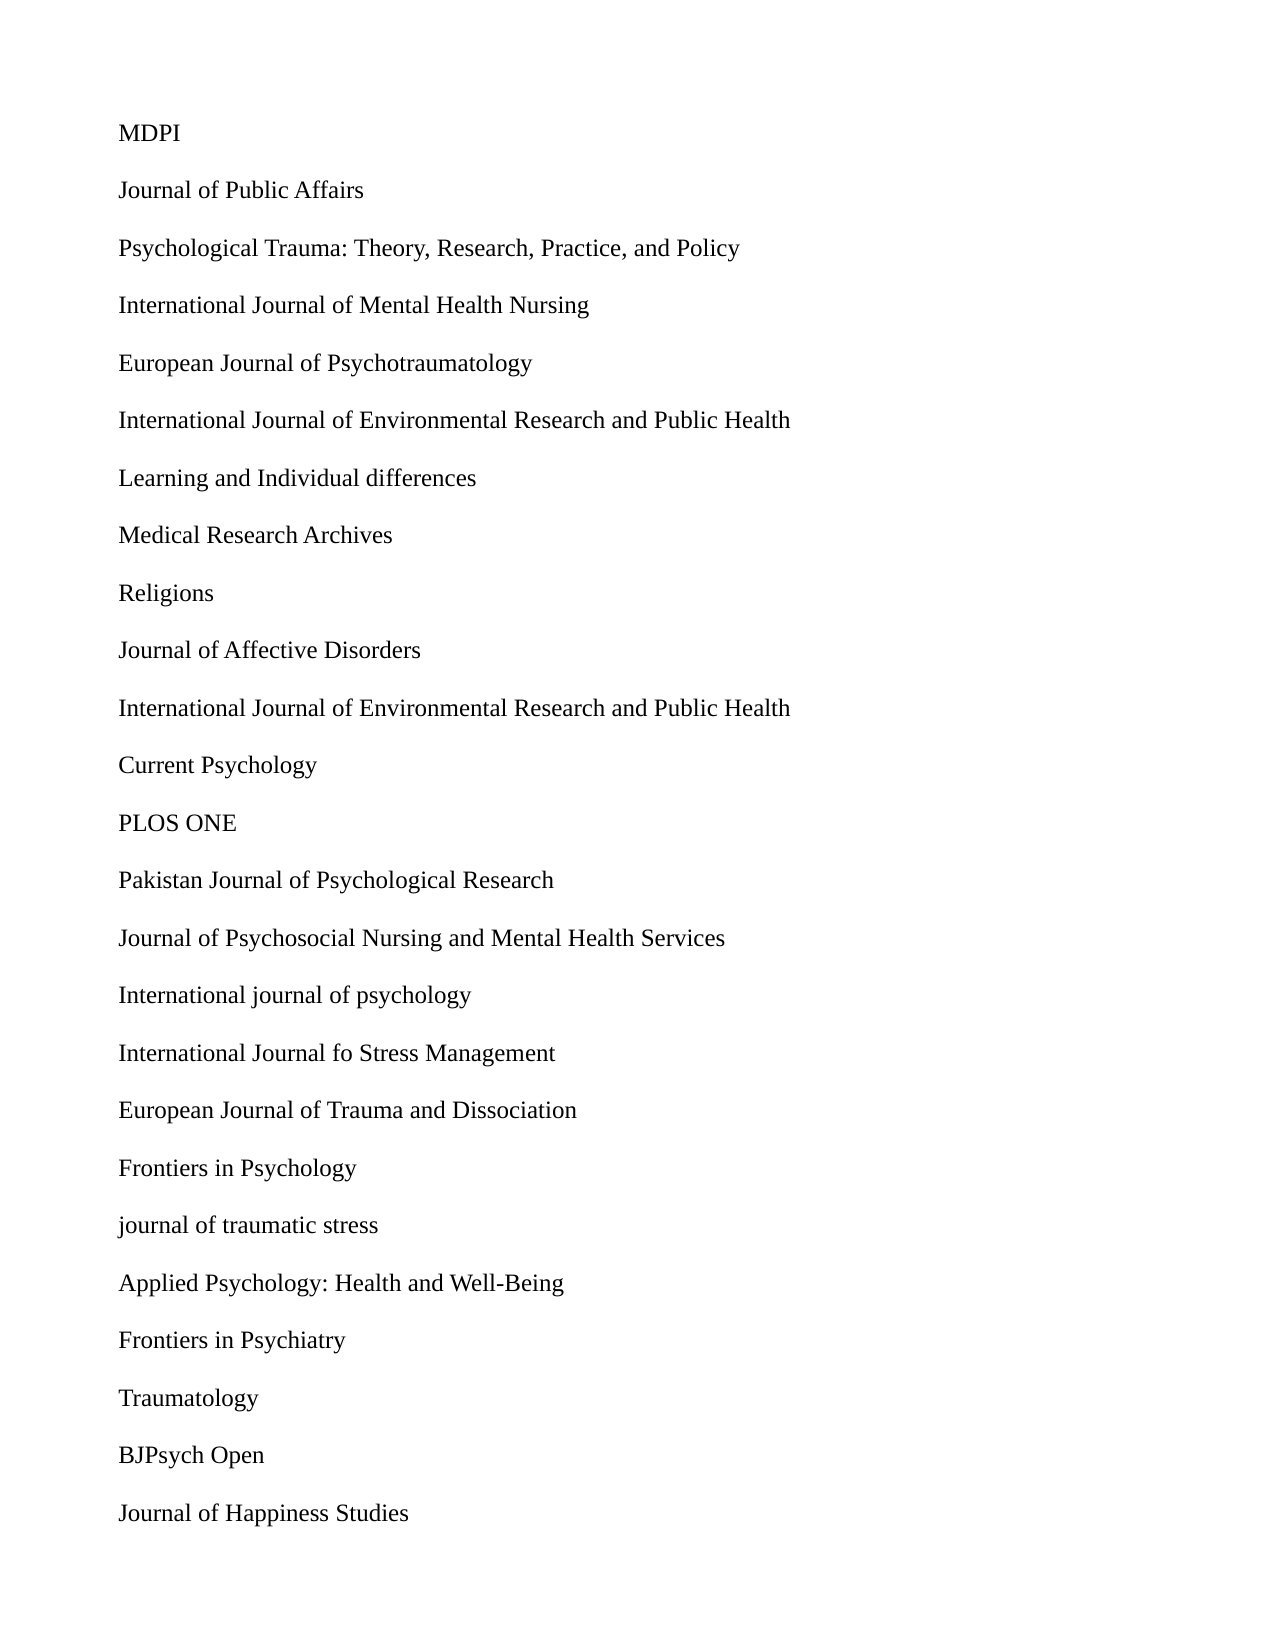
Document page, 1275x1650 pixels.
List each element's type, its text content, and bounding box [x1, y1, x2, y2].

text Journal of Public Affairs [118, 176, 1157, 204]
text journal of traumatic stress [118, 1211, 1157, 1239]
text Medical Research Archives [118, 521, 1157, 549]
text International Journal fo Stress Management [118, 1038, 1157, 1067]
text European Journal of Trauma and Dissociation [118, 1096, 1157, 1124]
text Journal of Psychosocial Nursing and Mental Health Services [118, 923, 1157, 952]
text Frontiers in Psychology [118, 1153, 1157, 1182]
text International Journal of Mental Health Nursing [118, 291, 1157, 319]
text Frontiers in Psychiatry [118, 1326, 1157, 1354]
text Current Psychology [118, 751, 1157, 779]
text PLOS ONE [118, 808, 1157, 837]
text Applied Psychology: Health and Well-Being [118, 1268, 1157, 1297]
text MDPI [118, 118, 1157, 147]
text Psychological Trauma: Theory, Research, Practice, and Policy [118, 233, 1157, 262]
text International Journal of Environmental Research and Public Health [118, 406, 1157, 434]
text Learning and Individual differences [118, 463, 1157, 492]
text Journal of Happiness Studies [118, 1498, 1157, 1527]
text Pakistan Journal of Psychological Research [118, 866, 1157, 894]
text European Journal of Psychotraumatology [118, 348, 1157, 377]
text Traumatology [118, 1383, 1157, 1412]
text Religions [118, 578, 1157, 607]
text International Journal of Environmental Research and Public Health [118, 693, 1157, 722]
text Journal of Affective Disorders [118, 636, 1157, 664]
text International journal of psychology [118, 981, 1157, 1009]
text BJPsych Open [118, 1441, 1157, 1469]
